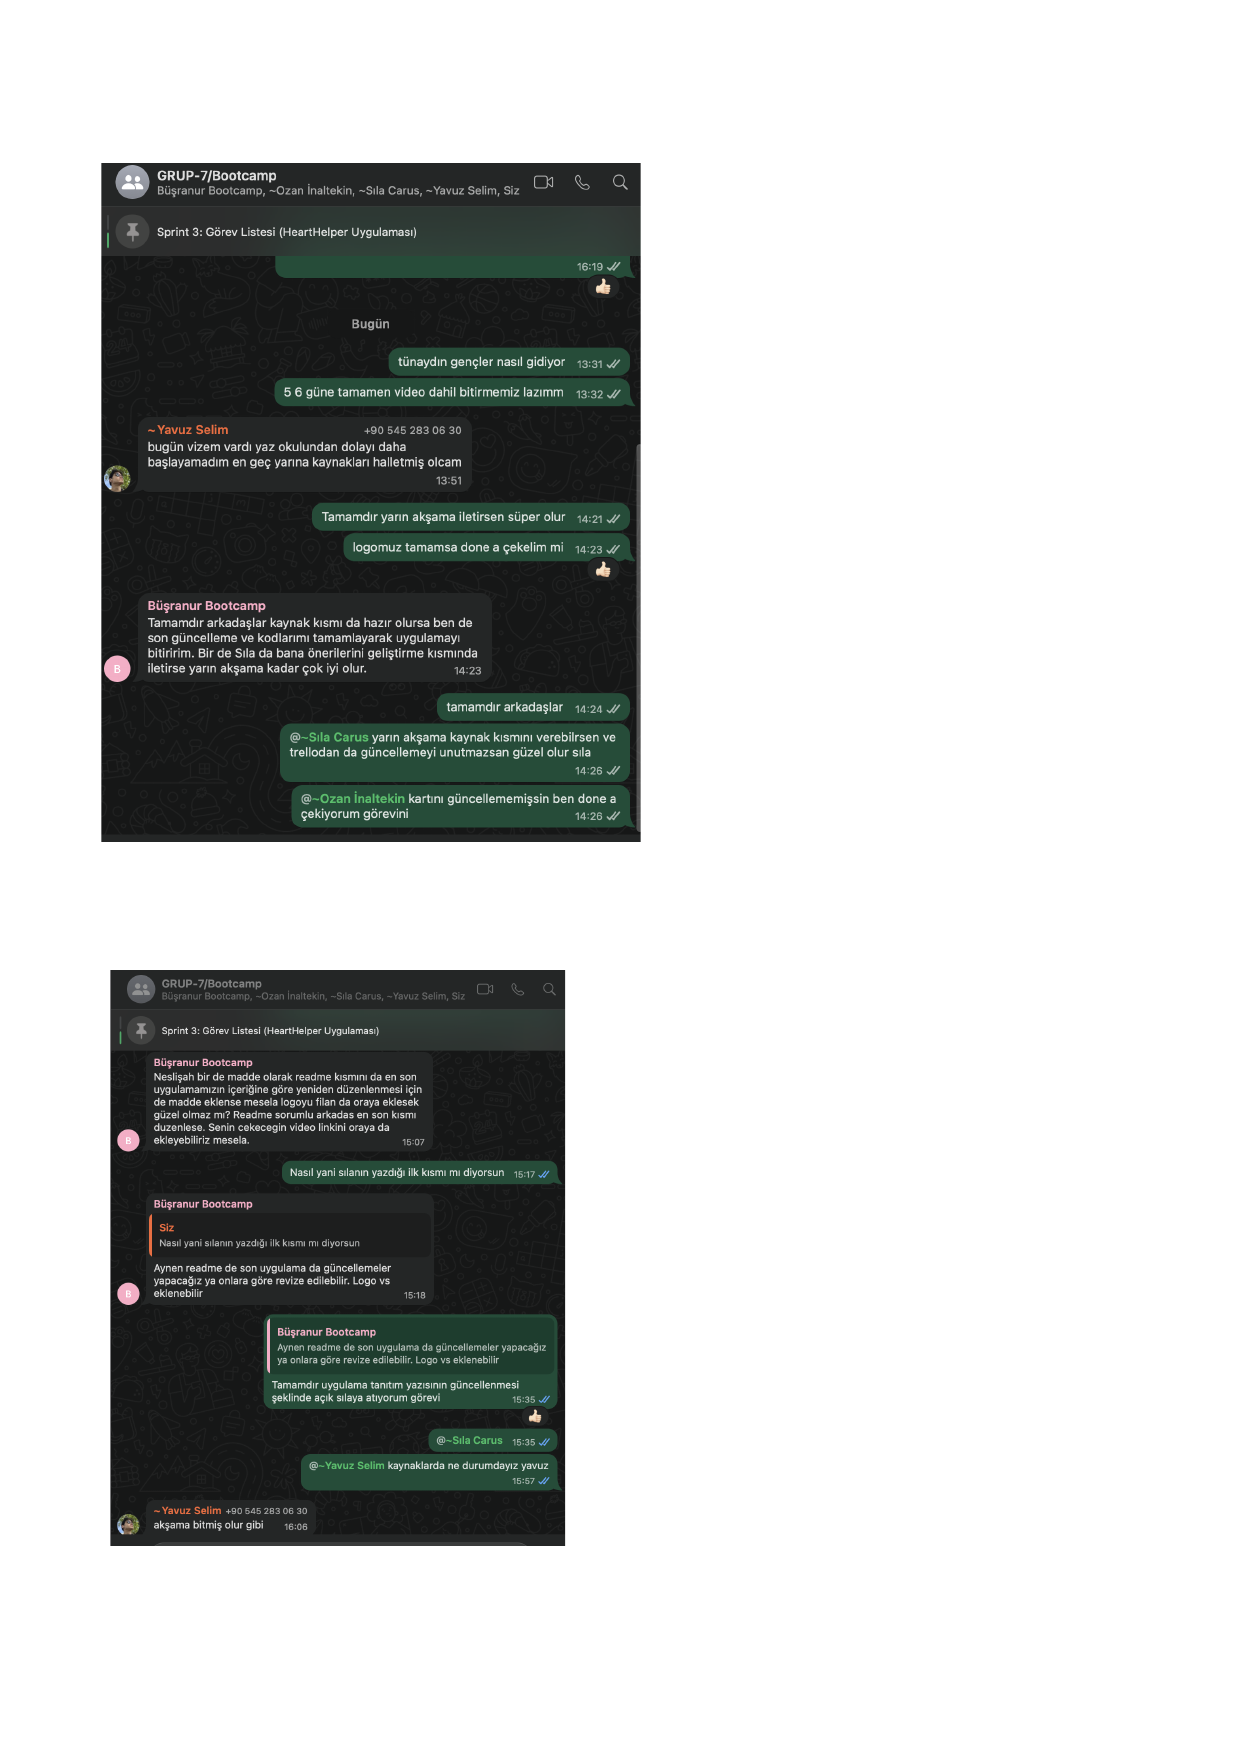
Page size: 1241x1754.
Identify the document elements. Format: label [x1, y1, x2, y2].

picture [110, 970, 565, 1546]
picture [101, 163, 641, 842]
